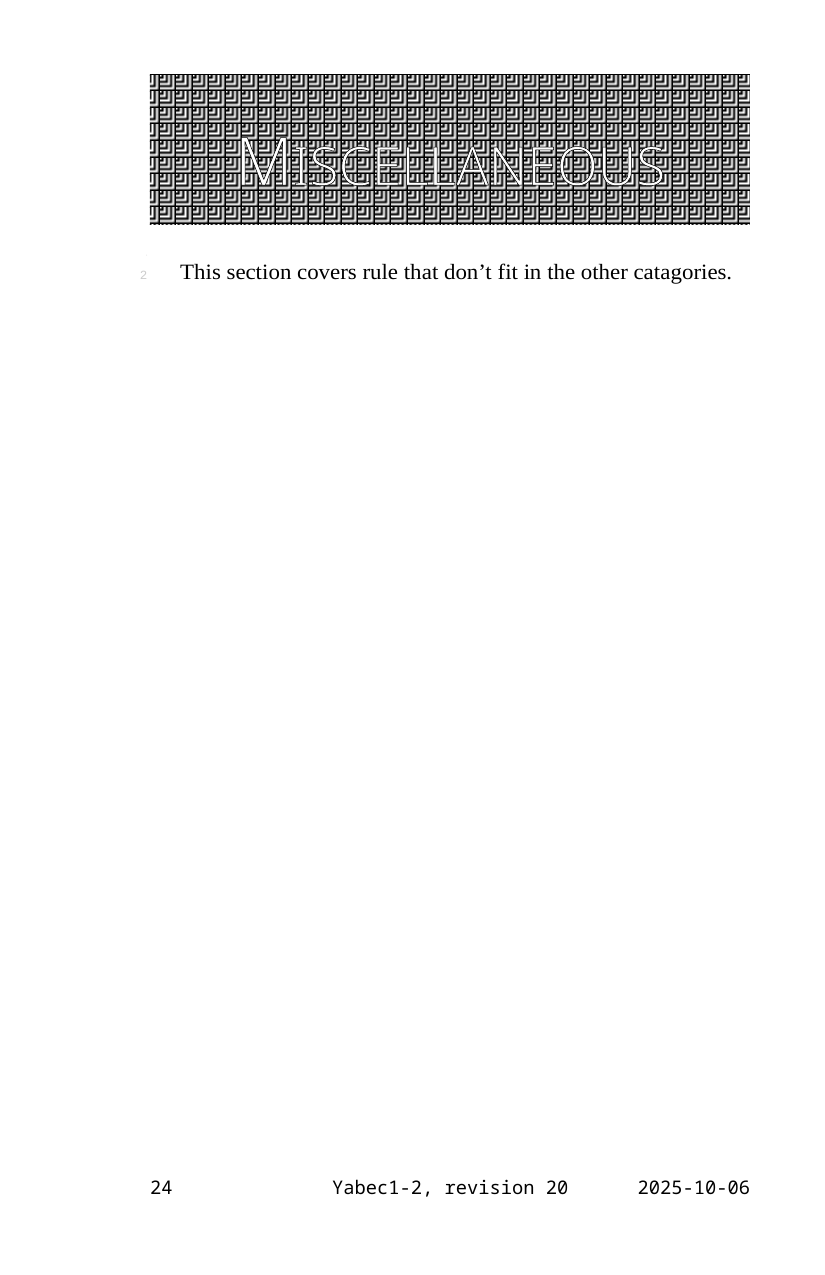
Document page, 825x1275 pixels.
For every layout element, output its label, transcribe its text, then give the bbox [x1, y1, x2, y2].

text This section covers rule that don’t fit in the other catagories. [150, 260, 750, 284]
picture [149, 74, 750, 225]
